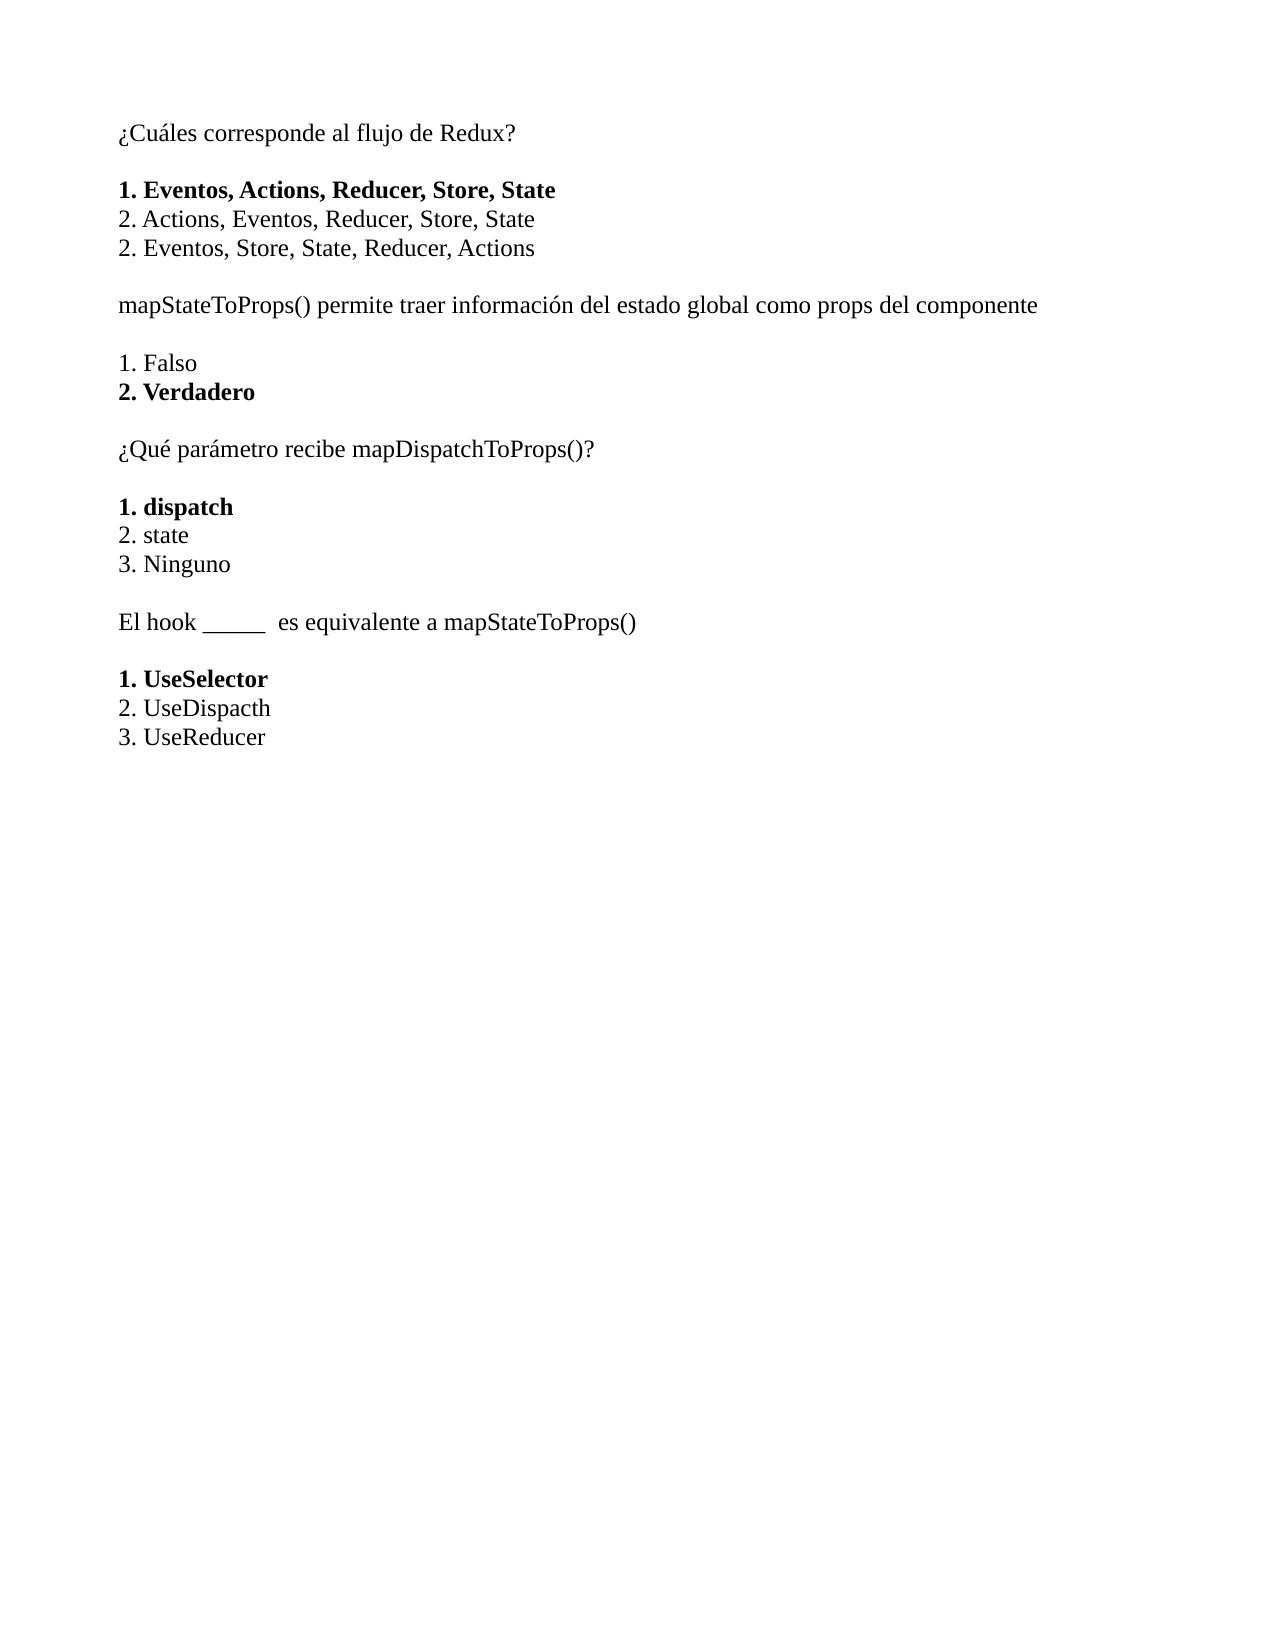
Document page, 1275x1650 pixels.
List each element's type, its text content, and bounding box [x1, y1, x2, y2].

text mapStateToProps() permite traer información del estado global como props del componente [118, 291, 1157, 319]
text 2. Verdadero [118, 377, 1157, 406]
text ¿Cuáles corresponde al flujo de Redux? [118, 118, 1157, 147]
text 2. UseDispacth [118, 693, 1157, 722]
text El hook _____ es equivalente a mapStateToProps() [118, 607, 1157, 636]
text 2. Eventos, Store, State, Reducer, Actions [118, 233, 1157, 262]
text ¿Qué parámetro recibe mapDispatchToProps()? [118, 434, 1157, 463]
text 2. state [118, 521, 1157, 549]
text 3. UseReducer [118, 722, 1157, 751]
text 1. UseSelector [118, 664, 1157, 693]
text 2. Actions, Eventos, Reducer, Store, State [118, 204, 1157, 233]
text 1. dispatch [118, 492, 1157, 521]
text 1. Eventos, Actions, Reducer, Store, State [118, 176, 1157, 204]
text 3. Ninguno [118, 549, 1157, 578]
text 1. Falso [118, 348, 1157, 377]
